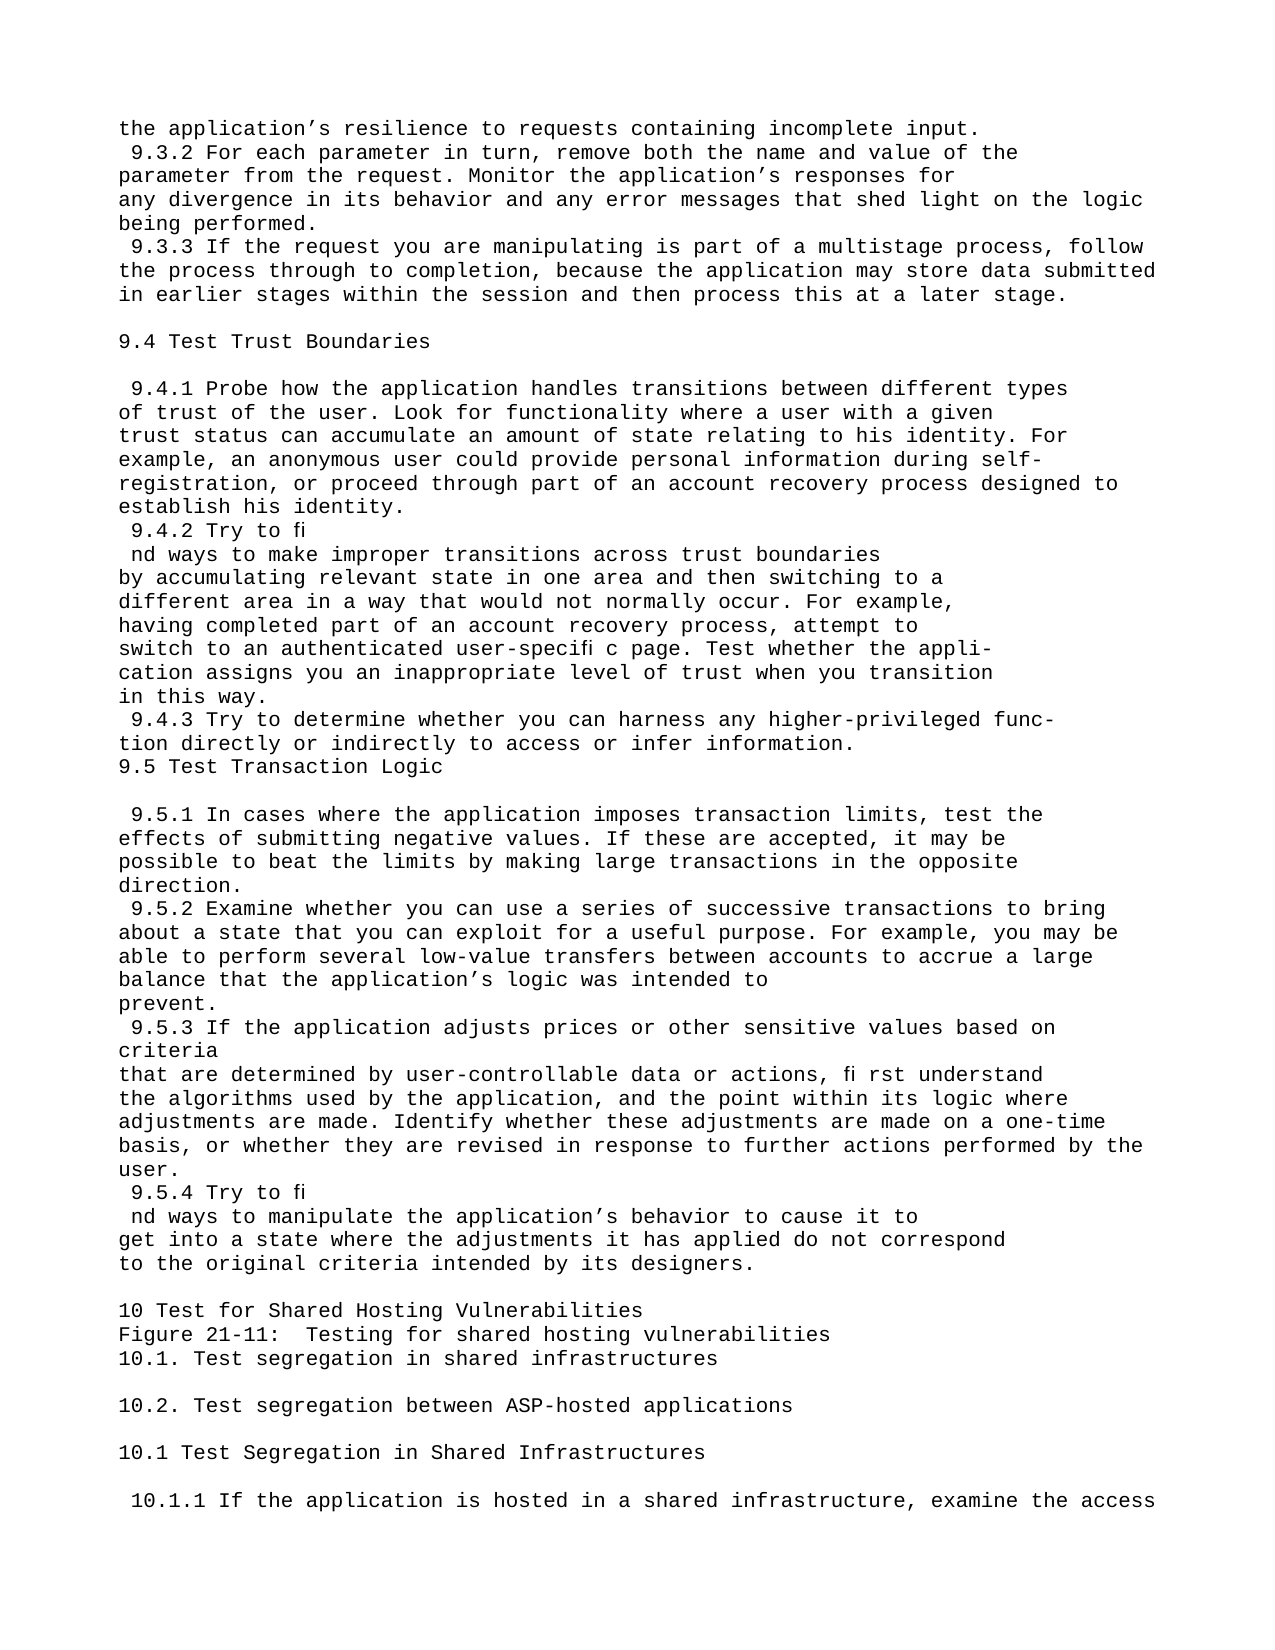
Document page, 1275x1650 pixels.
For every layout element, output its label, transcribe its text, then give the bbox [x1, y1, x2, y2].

text 10 Test for Shared Hosting Vulnerabilities [118, 1300, 1157, 1324]
text 9.4.2 Try to ﬁ [118, 520, 1157, 544]
text cation assigns you an inappropriate level of trust when you transition [118, 662, 1157, 686]
text parameter from the request. Monitor the application’s responses for [118, 165, 1157, 189]
text 9.3.3 If the request you are manipulating is part of a multistage process, follow [118, 236, 1157, 260]
text the application’s resilience to requests containing incomplete input. [118, 118, 1157, 142]
text nd ways to manipulate the application’s behavior to cause it to [118, 1206, 1157, 1229]
text about a state that you can exploit for a useful purpose. For example, you may be able to perform several low-value transfers between accounts to accrue a large balance that the application’s logic was intended to [118, 922, 1157, 993]
text the process through to completion, because the application may store data submitted in earlier stages within the session and then process this at a later stage. [118, 260, 1157, 307]
text 10.2. Test segregation between ASP-hosted applications [118, 1395, 1157, 1419]
text possible to beat the limits by making large transactions in the opposite [118, 851, 1157, 875]
text the algorithms used by the application, and the point within its logic where adjustments are made. Identify whether these adjustments are made on a one-time basis, or whether they are revised in response to further actions performed by the user. [118, 1088, 1157, 1182]
text Figure 21-11: Testing for shared hosting vulnerabilities [118, 1324, 1157, 1348]
text by accumulating relevant state in one area and then switching to a [118, 567, 1157, 591]
text 9.5.2 Examine whether you can use a series of successive transactions to bring [118, 898, 1157, 922]
text switch to an authenticated user-speciﬁ c page. Test whether the appli- [118, 638, 1157, 662]
text of trust of the user. Look for functionality where a user with a given [118, 402, 1157, 426]
text 10.1. Test segregation in shared infrastructures [118, 1348, 1157, 1371]
text 9.4 Test Trust Boundaries [118, 331, 1157, 354]
text 9.3.2 For each parameter in turn, remove both the name and value of the [118, 142, 1157, 165]
text direction. [118, 875, 1157, 898]
text effects of submitting negative values. If these are accepted, it may be [118, 827, 1157, 851]
text 9.5.4 Try to ﬁ [118, 1182, 1157, 1206]
text any divergence in its behavior and any error messages that shed light on the logic being performed. [118, 189, 1157, 236]
text 10.1.1 If the application is hosted in a shared infrastructure, examine the access [118, 1489, 1157, 1513]
text get into a state where the adjustments it has applied do not correspond [118, 1229, 1157, 1253]
text 9.5.1 In cases where the application imposes transaction limits, test the [118, 804, 1157, 827]
text 9.5 Test Transaction Logic [118, 757, 1157, 780]
text trust status can accumulate an amount of state relating to his identity. For example, an anonymous user could provide personal information during self-registration, or proceed through part of an account recovery process designed to establish his identity. [118, 426, 1157, 520]
text prevent. [118, 993, 1157, 1017]
text in this way. [118, 686, 1157, 709]
text having completed part of an account recovery process, attempt to [118, 615, 1157, 638]
text tion directly or indirectly to access or infer information. [118, 733, 1157, 757]
text to the original criteria intended by its designers. [118, 1253, 1157, 1277]
text different area in a way that would not normally occur. For example, [118, 591, 1157, 615]
text nd ways to make improper transitions across trust boundaries [118, 544, 1157, 567]
text 9.4.3 Try to determine whether you can harness any higher-privileged func- [118, 709, 1157, 733]
text 9.5.3 If the application adjusts prices or other sensitive values based on criteria [118, 1017, 1157, 1064]
text that are determined by user-controllable data or actions, ﬁ rst understand [118, 1064, 1157, 1088]
text 9.4.1 Probe how the application handles transitions between different types [118, 378, 1157, 402]
text 10.1 Test Segregation in Shared Infrastructures [118, 1442, 1157, 1466]
